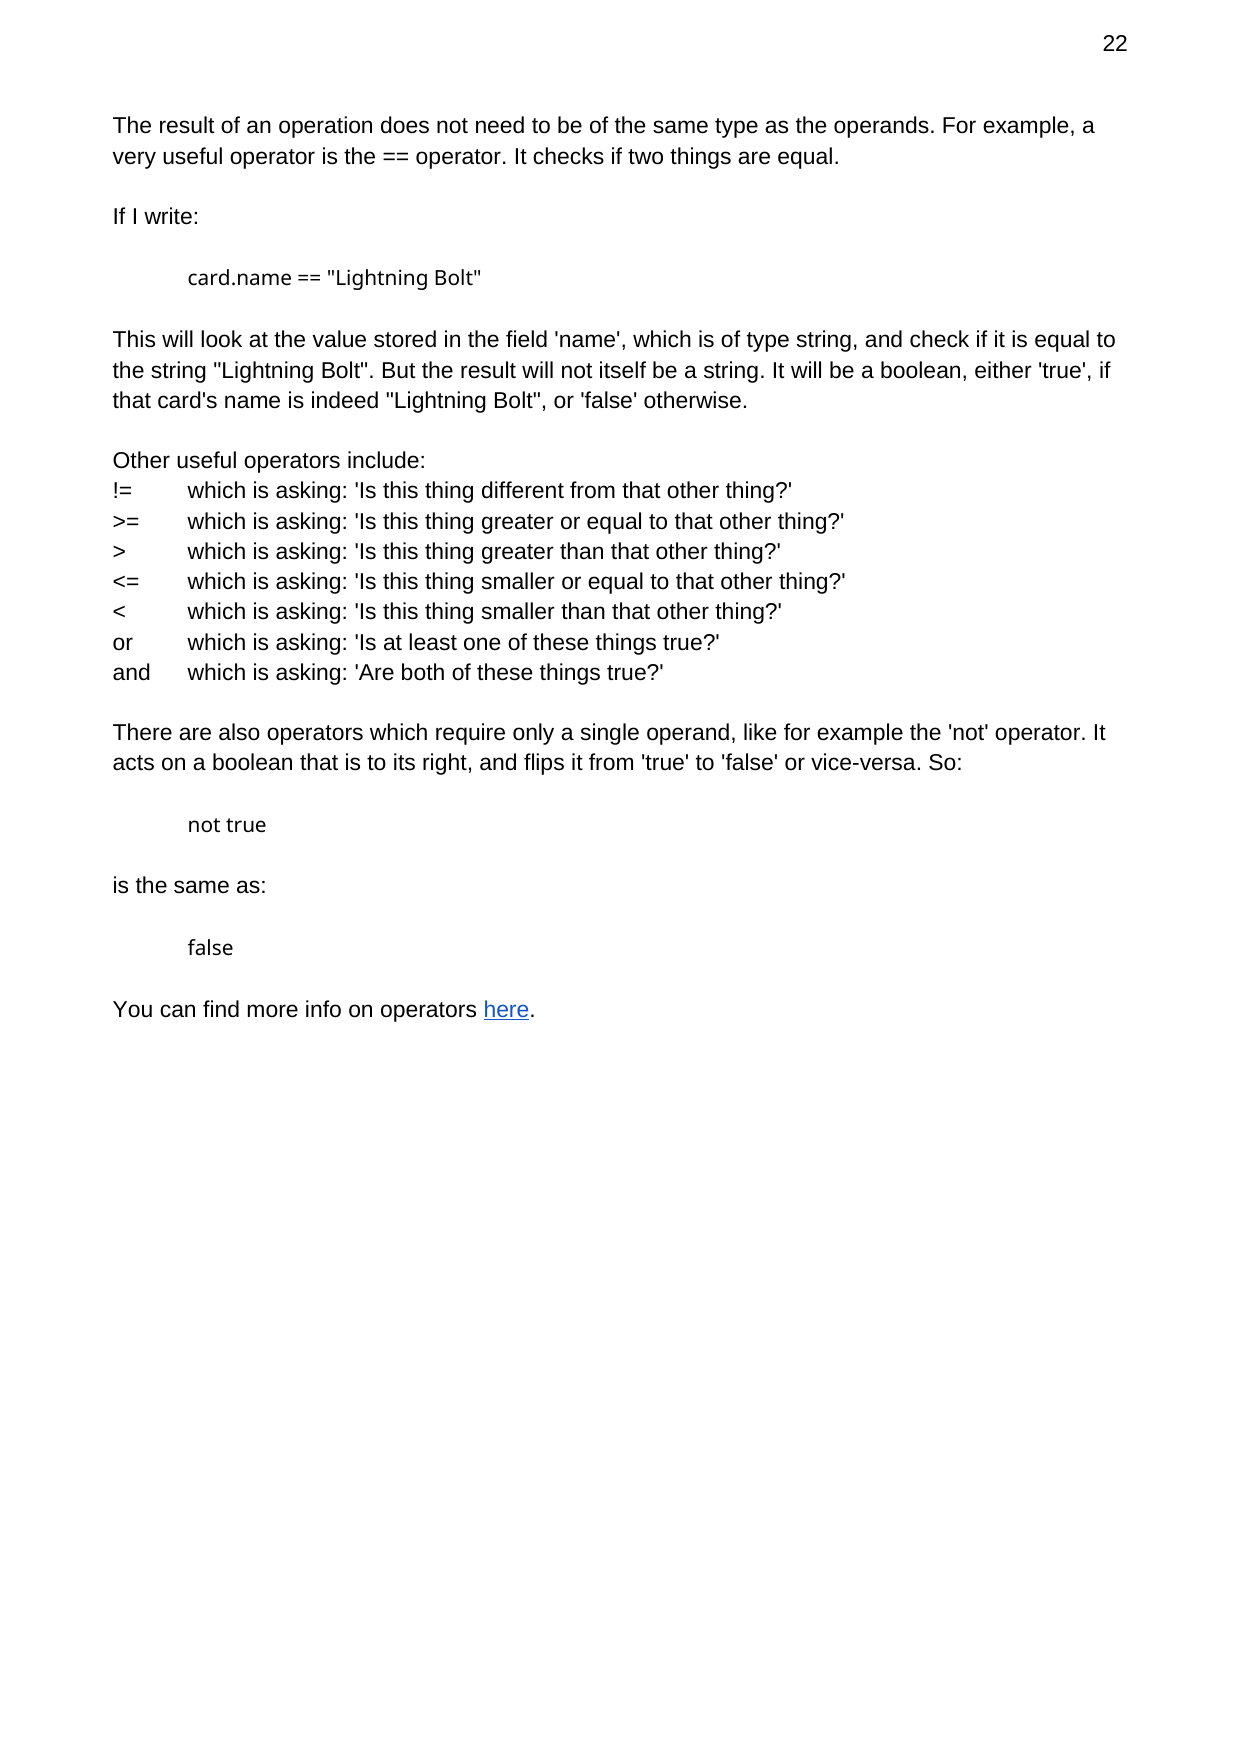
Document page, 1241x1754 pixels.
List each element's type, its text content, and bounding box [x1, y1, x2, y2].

text != which is asking: 'Is this thing different from that other thing?' [112, 477, 1128, 504]
text > which is asking: 'Is this thing greater than that other thing?' [112, 538, 1128, 564]
text card.name == "Lightning Bolt" [112, 263, 1128, 292]
text false [112, 933, 1128, 961]
text and which is asking: 'Are both of these things true?' [112, 659, 1128, 685]
text < which is asking: 'Is this thing smaller than that other thing?' [112, 598, 1128, 624]
text <= which is asking: 'Is this thing smaller or equal to that other thing?' [112, 568, 1128, 594]
text or which is asking: 'Is at least one of these things true?' [112, 628, 1128, 655]
text If I write: [112, 203, 1128, 229]
text This will look at the value stored in the field 'name', which is of type string, and check if it is equal to the string "Lightning Bolt". But the result will not itself be a string. It will be a boolean, either 'true', if that card's name is indeed "Lightning Bolt", or 'false' otherwise. [112, 326, 1128, 413]
text not true [112, 810, 1128, 838]
text The result of an operation does not need to be of the same type as the operands. For example, a very useful operator is the == operator. It checks if two things are equal. [112, 112, 1128, 169]
text You can find more info on operators here. [112, 996, 1128, 1022]
text Other useful operators include: [112, 447, 1128, 473]
text is the same as: [112, 872, 1128, 899]
text >= which is asking: 'Is this thing greater or equal to that other thing?' [112, 508, 1128, 534]
text There are also operators which require only a single operand, like for example the 'not' operator. It acts on a boolean that is to its right, and flips it from 'true' to 'false' or vice-versa. So: [112, 719, 1128, 776]
